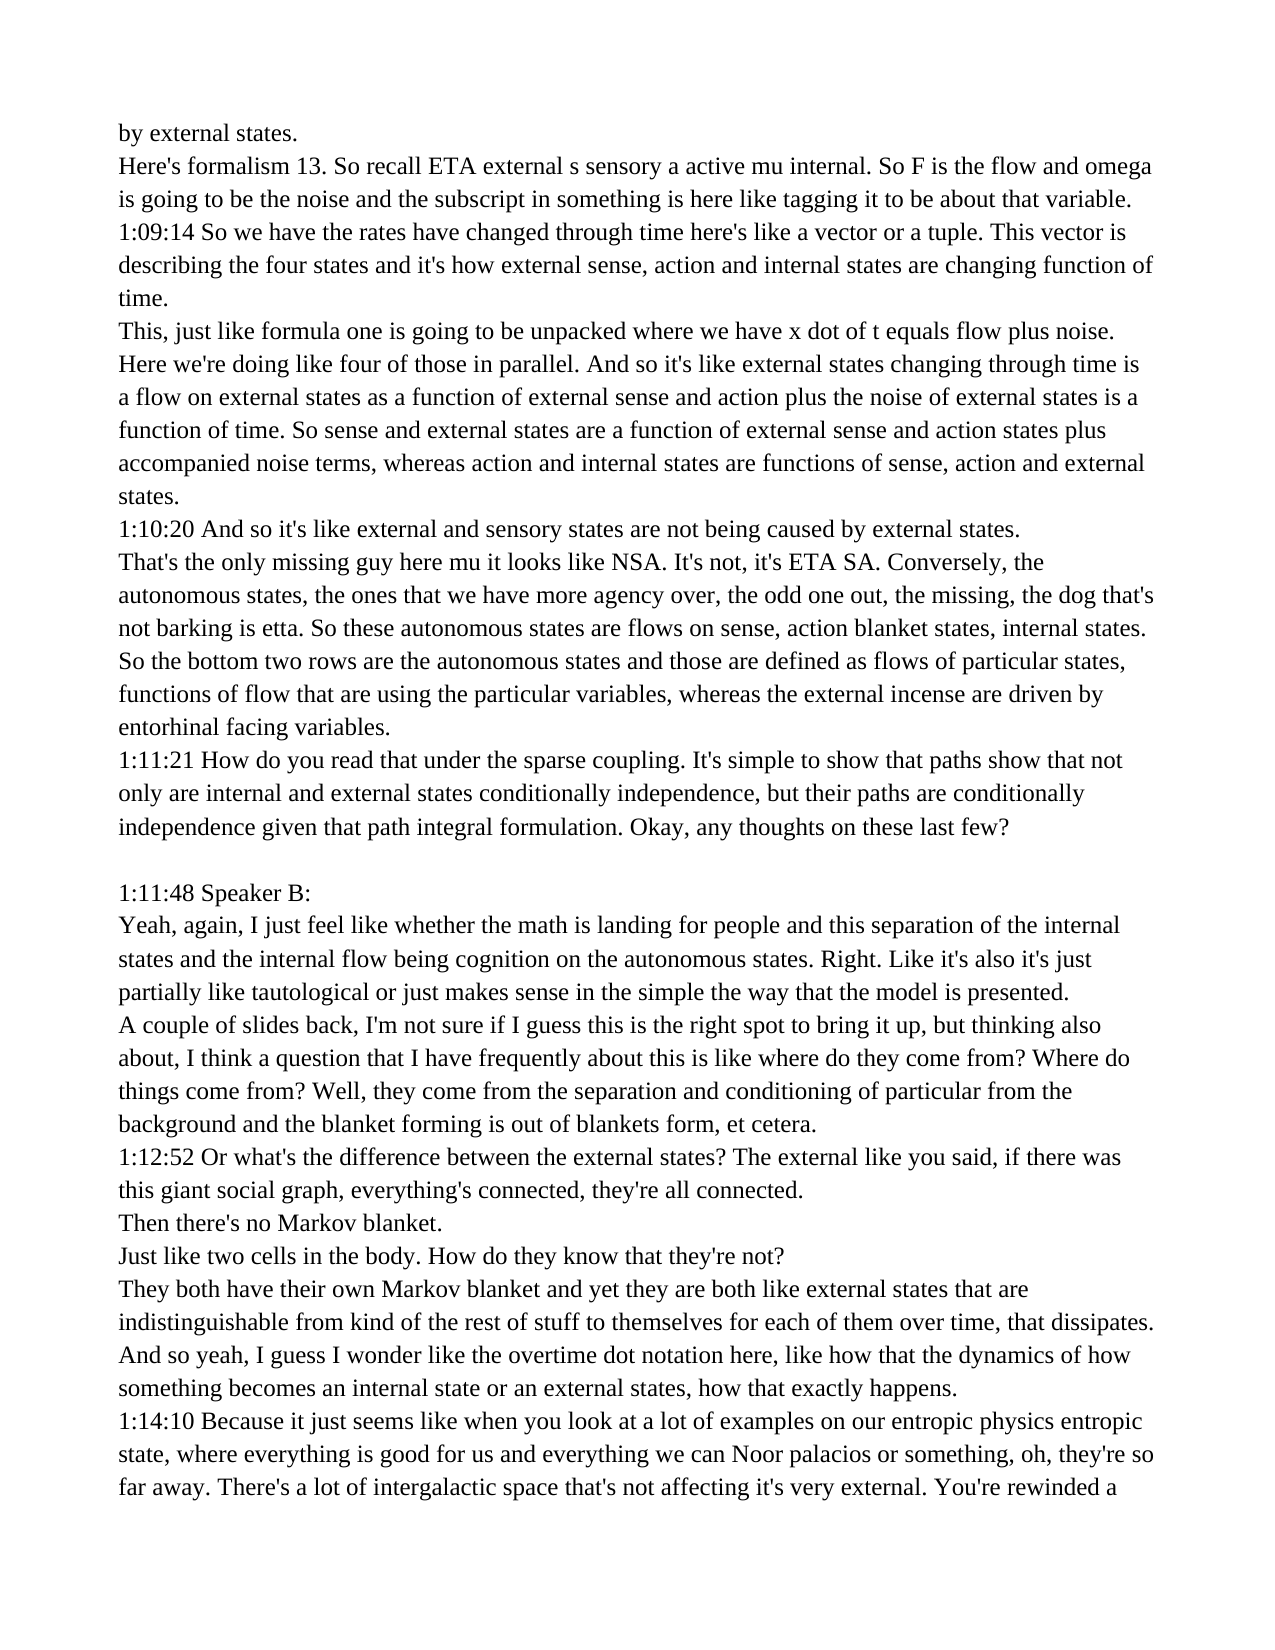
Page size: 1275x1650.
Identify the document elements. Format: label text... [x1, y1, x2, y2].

text Then there's no Markov blanket. [118, 1208, 1157, 1237]
text Just like two cells in the body. How do they know that they're not? [118, 1241, 1157, 1269]
text 1:11:48 Speaker B: [118, 878, 1157, 906]
text 1:10:20 And so it's like external and sensory states are not being caused by external states. [118, 514, 1157, 543]
text Yeah, again, I just feel like whether the math is landing for people and this separation of the internal states and the internal flow being cognition on the autonomous states. Right. Like it's also it's just partially like tautological or just makes sense in the simple the way that the model is presented. [118, 911, 1157, 1005]
text 1:14:10 Because it just seems like when you look at a lot of examples on our entropic physics entropic state, where everything is good for us and everything we can Noor palacios or something, oh, they're so far away. There's a lot of intergalactic space that's not affecting it's very external. You're rewinded a [118, 1406, 1157, 1501]
text by external states. [118, 118, 1157, 147]
text 1:12:52 Or what's the difference between the external states? The external like you said, if there was this giant social graph, everything's connected, they're all connected. [118, 1142, 1157, 1203]
text They both have their own Markov blanket and yet they are both like external states that are indistinguishable from kind of the rest of stuff to themselves for each of them over time, that dissipates. And so yeah, I guess I wonder like the overtime dot notation here, like how that the dynamics of how something becomes an internal state or an external states, how that exactly happens. [118, 1274, 1157, 1402]
text 1:09:14 So we have the rates have changed through time here's like a vector or a tuple. This vector is describing the four states and it's how external sense, action and internal states are changing function of time. [118, 217, 1157, 312]
text A couple of slides back, I'm not sure if I guess this is the right spot to bring it up, but thinking also about, I think a question that I have frequently about this is like where do they come from? Where do things come from? Well, they come from the separation and conditioning of particular from the background and the blanket forming is out of blankets form, et cetera. [118, 1010, 1157, 1137]
text That's the only missing guy here mu it looks like NSA. It's not, it's ETA SA. Conversely, the autonomous states, the ones that we have more agency over, the odd one out, the missing, the dog that's not barking is etta. So these autonomous states are flows on sense, action blanket states, internal states. So the bottom two rows are the autonomous states and those are defined as flows of particular states, functions of flow that are using the particular variables, whereas the external incense are driven by entorhinal facing variables. [118, 547, 1157, 741]
text This, just like formula one is going to be unpacked where we have x dot of t equals flow plus noise. Here we're doing like four of those in parallel. And so it's like external states changing through time is a flow on external states as a function of external sense and action plus the noise of external states is a function of time. So sense and external states are a function of external sense and action states plus accompanied noise terms, whereas action and internal states are functions of sense, action and external states. [118, 316, 1157, 510]
text Here's formalism 13. So recall ETA external s sensory a active mu internal. So F is the flow and omega is going to be the noise and the subscript in something is here like tagging it to be about that variable. [118, 151, 1157, 213]
text 1:11:21 How do you read that under the sparse coupling. It's simple to show that paths show that not only are internal and external states conditionally independence, but their paths are conditionally independence given that path integral formulation. Okay, any thoughts on these last few? [118, 746, 1157, 840]
